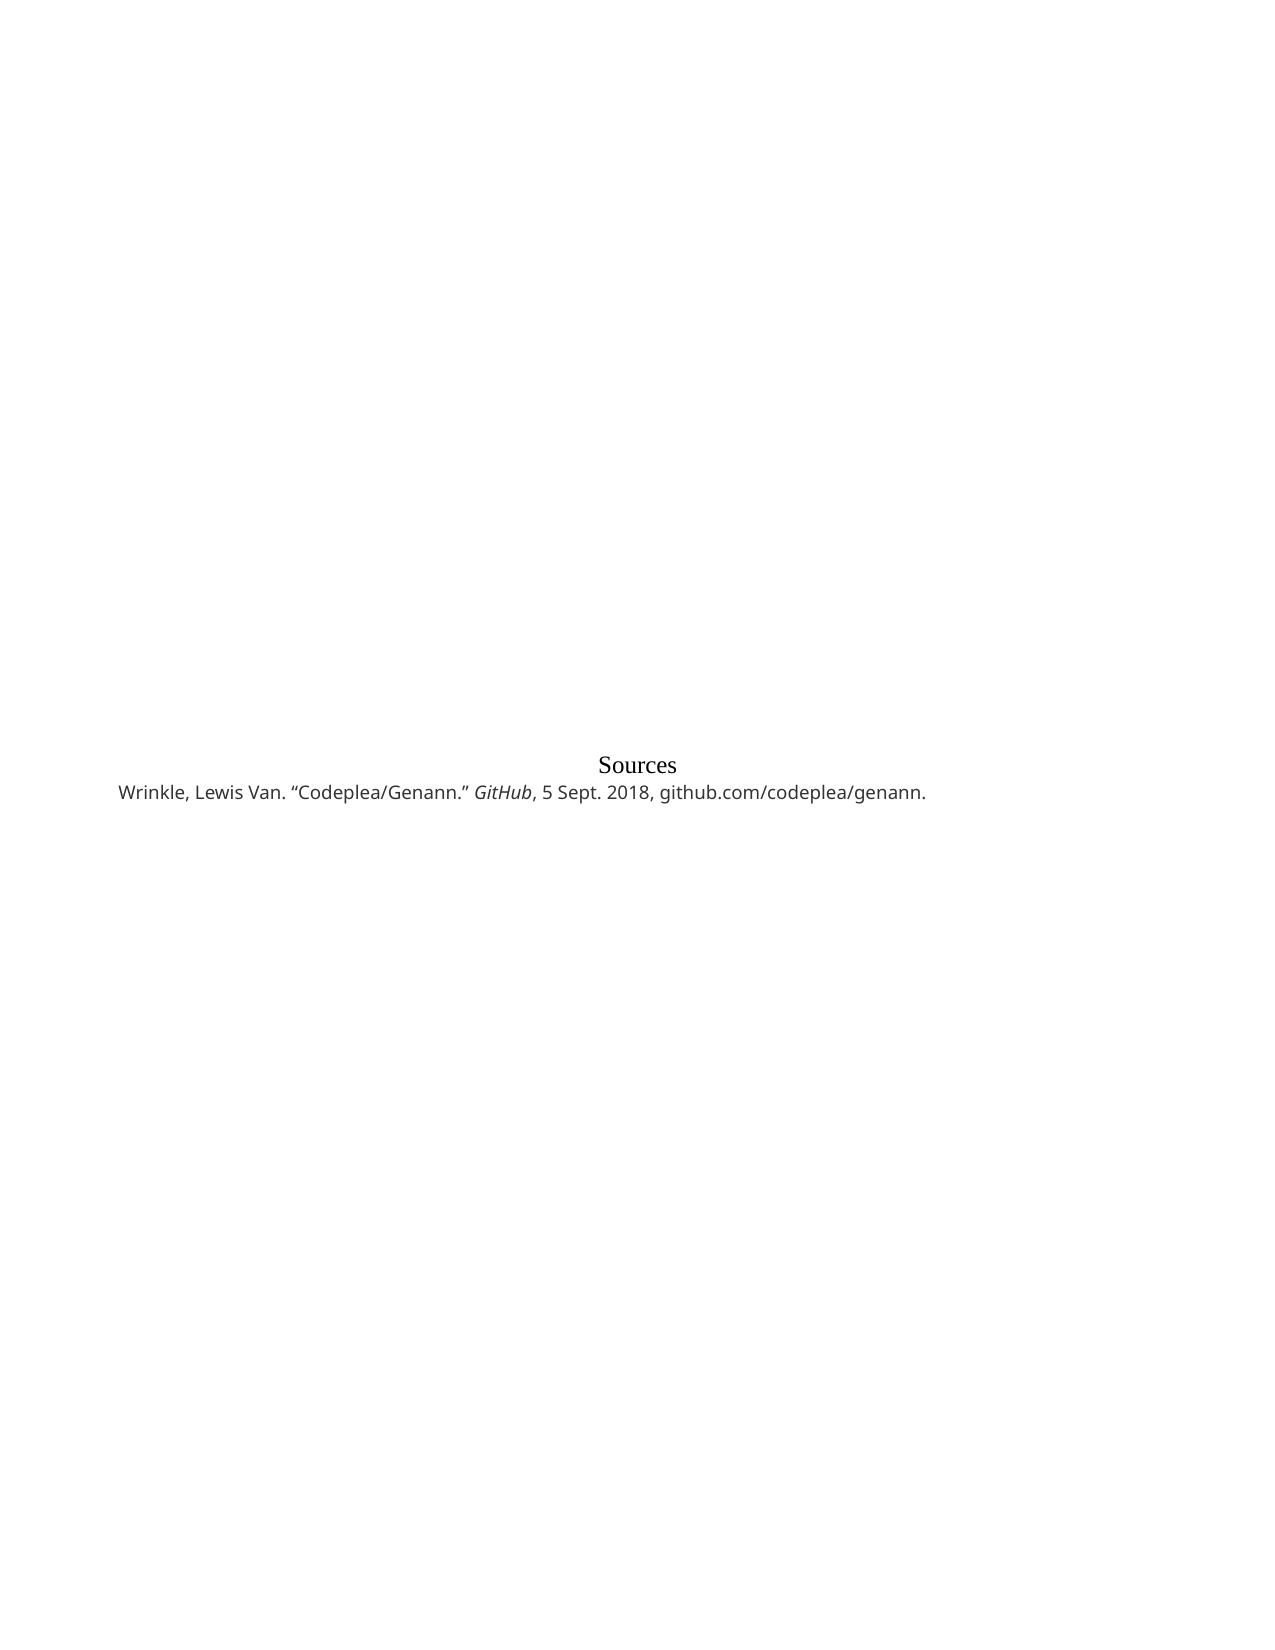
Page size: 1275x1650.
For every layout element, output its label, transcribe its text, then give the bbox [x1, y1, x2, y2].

text Sources [118, 751, 1157, 779]
text Wrinkle, Lewis Van. “Codeplea/Genann.” GitHub, 5 Sept. 2018, github.com/codeplea/genann. [118, 779, 1157, 805]
